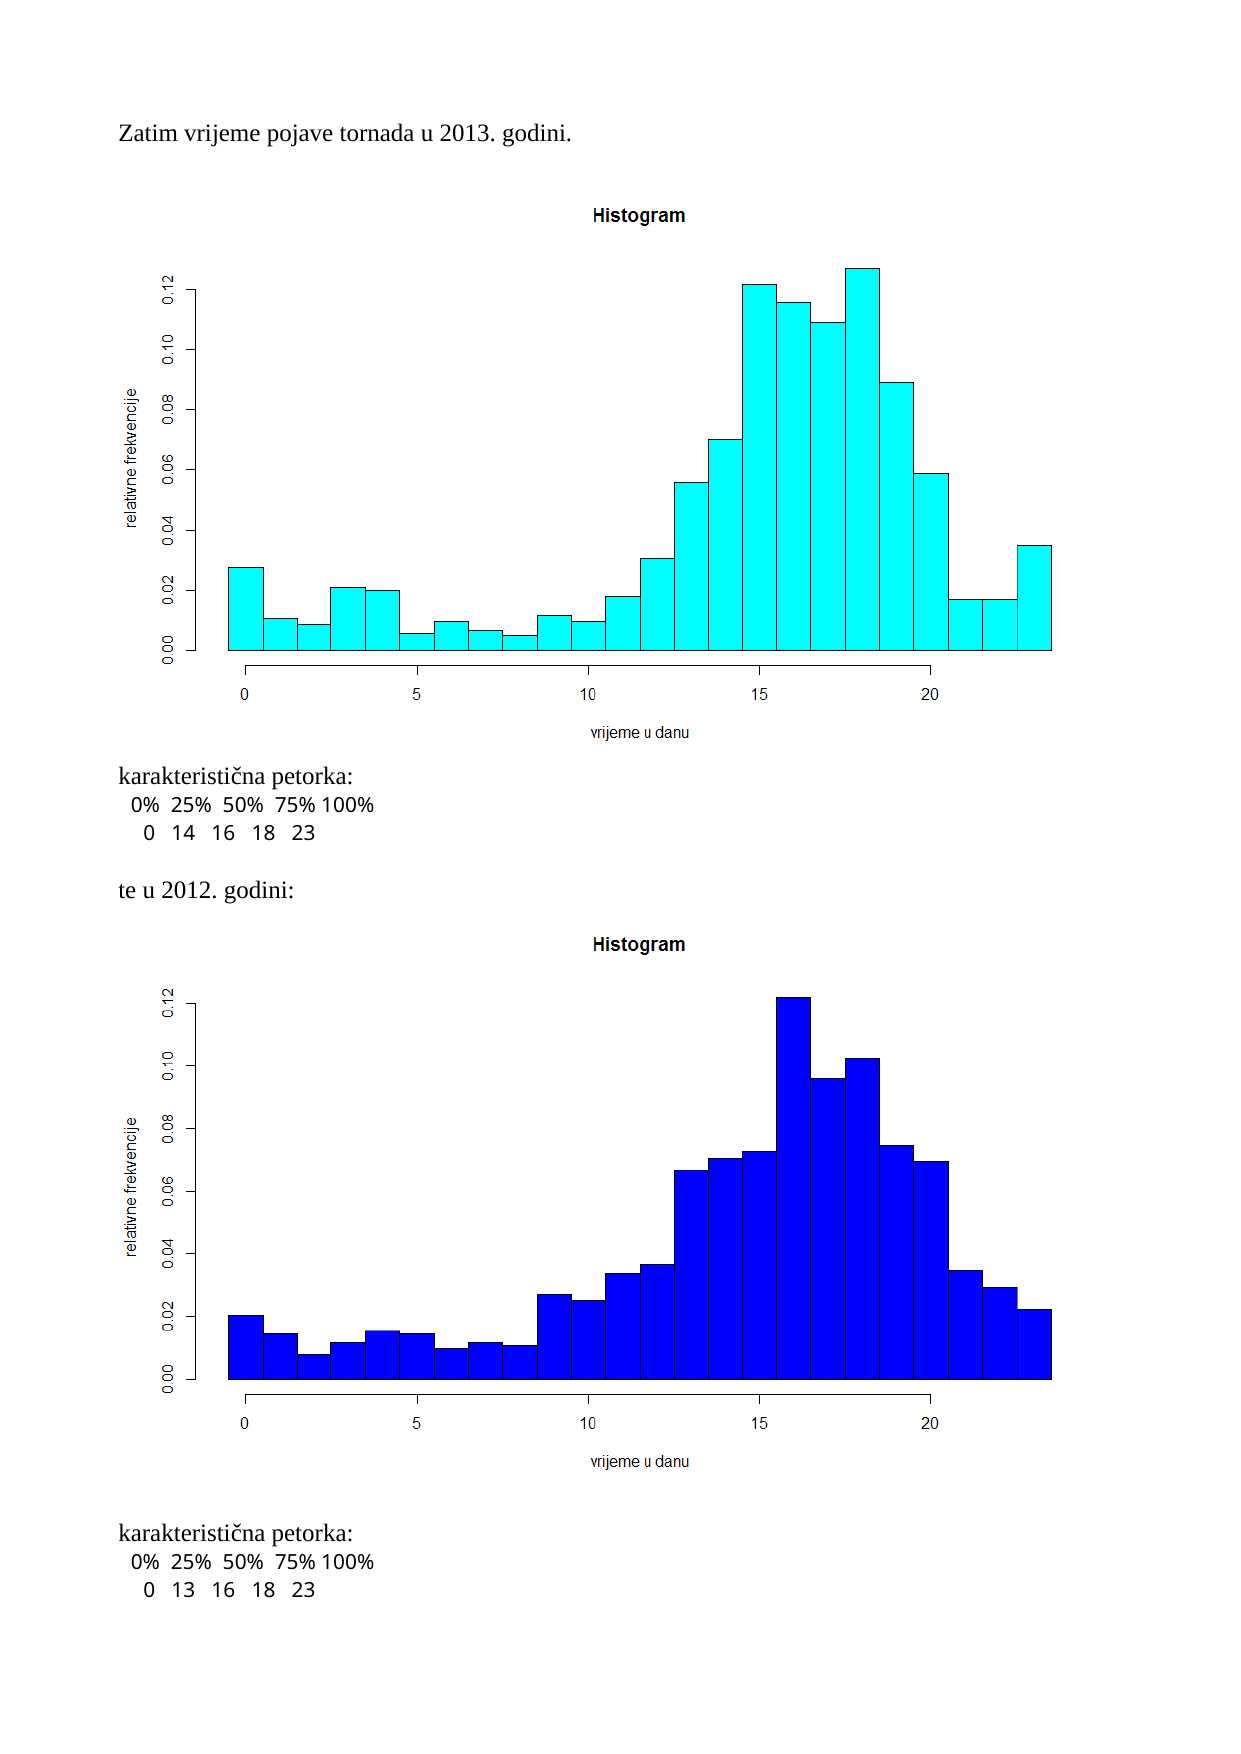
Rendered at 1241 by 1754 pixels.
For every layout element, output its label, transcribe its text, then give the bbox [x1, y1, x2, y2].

text karakteristična petorka: [118, 761, 1122, 790]
text 0 14 16 18 23 [118, 818, 1122, 847]
text karakteristična petorka: [118, 1518, 1122, 1547]
text Zatim vrijeme pojave tornada u 2013. godini. [118, 118, 1122, 147]
picture [118, 175, 1123, 761]
text 0% 25% 50% 75% 100% [118, 1547, 1122, 1576]
picture [118, 904, 1123, 1490]
text 0% 25% 50% 75% 100% [118, 790, 1122, 818]
text 0 13 16 18 23 [118, 1576, 1122, 1604]
text te u 2012. godini: [118, 876, 1122, 904]
